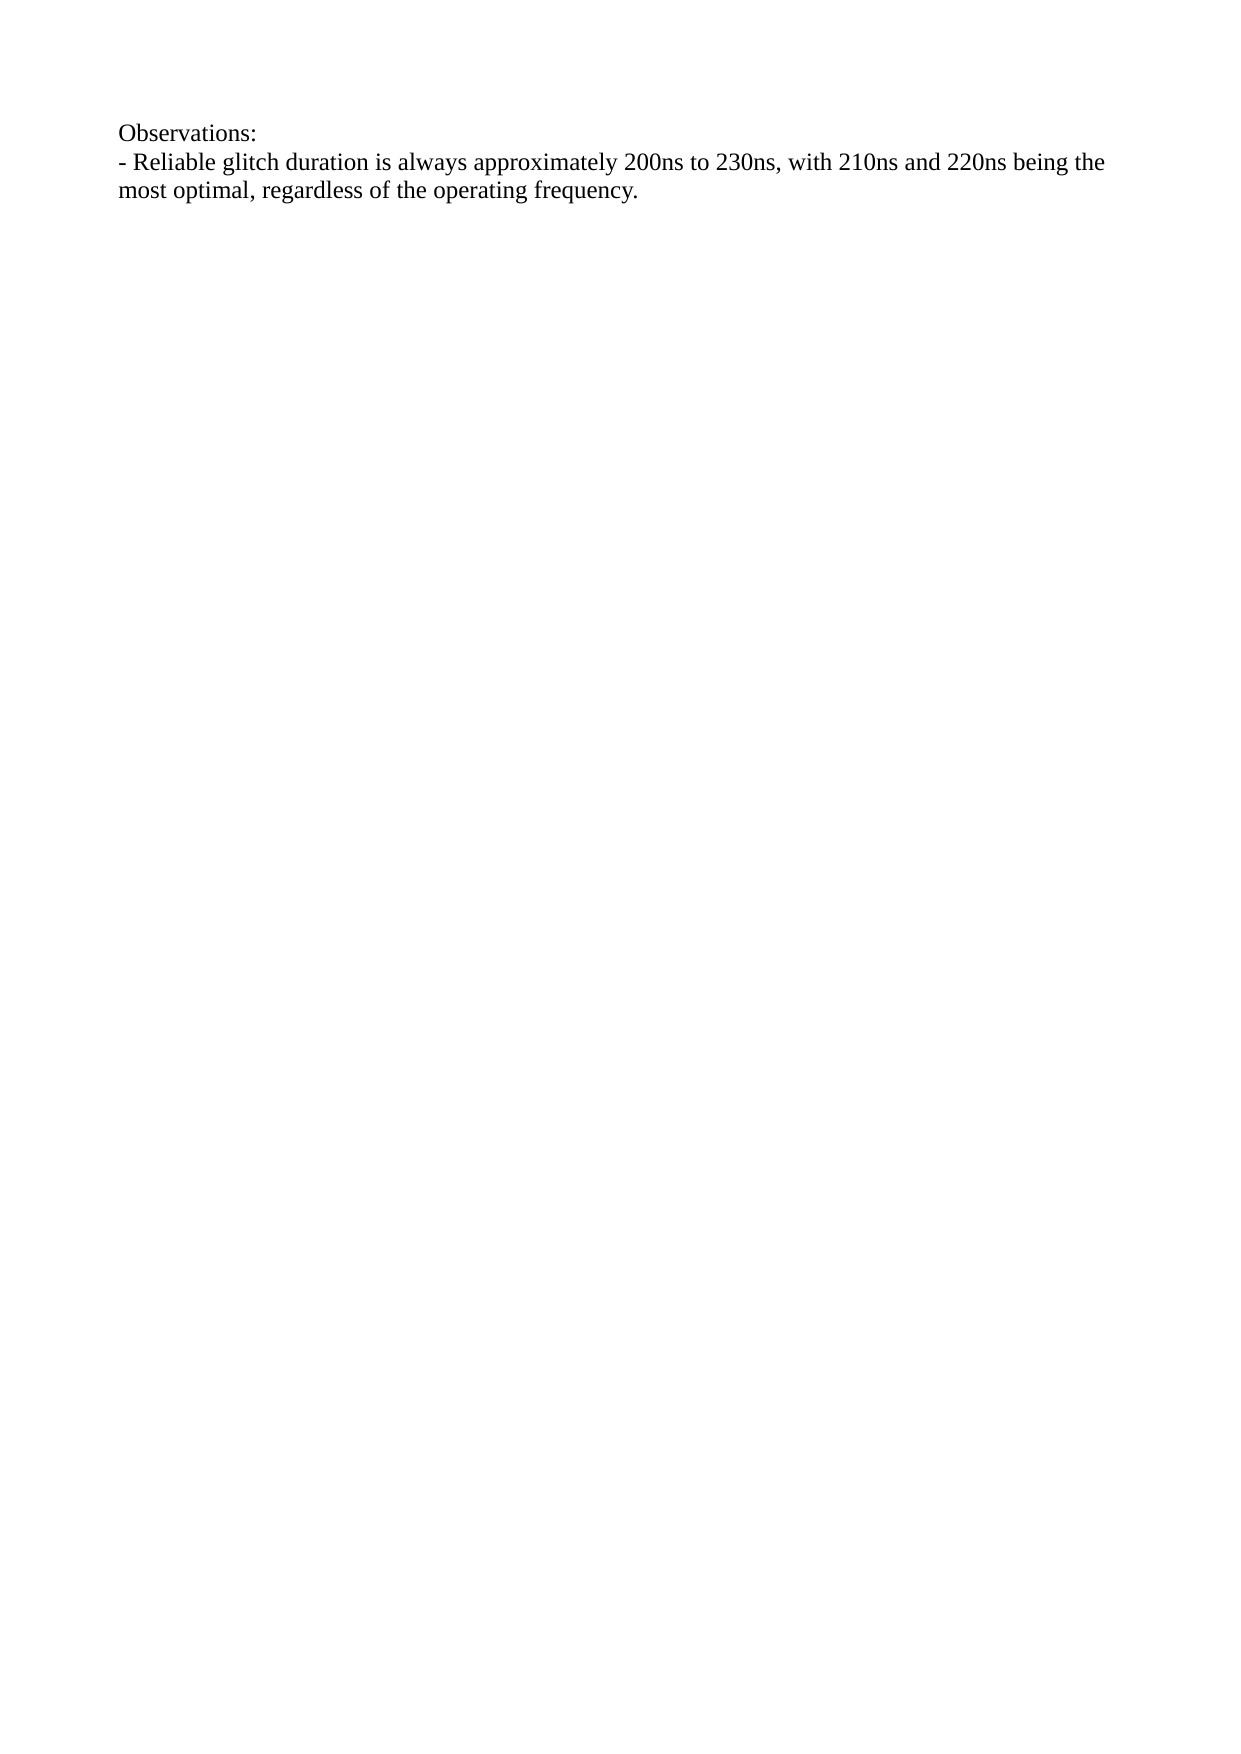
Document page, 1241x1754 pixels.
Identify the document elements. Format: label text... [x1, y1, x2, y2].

text Observations: - Reliable glitch duration is always approximately 200ns to 230ns, with 210ns and 220ns being the most optimal, regardless of the operating frequency. [118, 118, 1122, 204]
